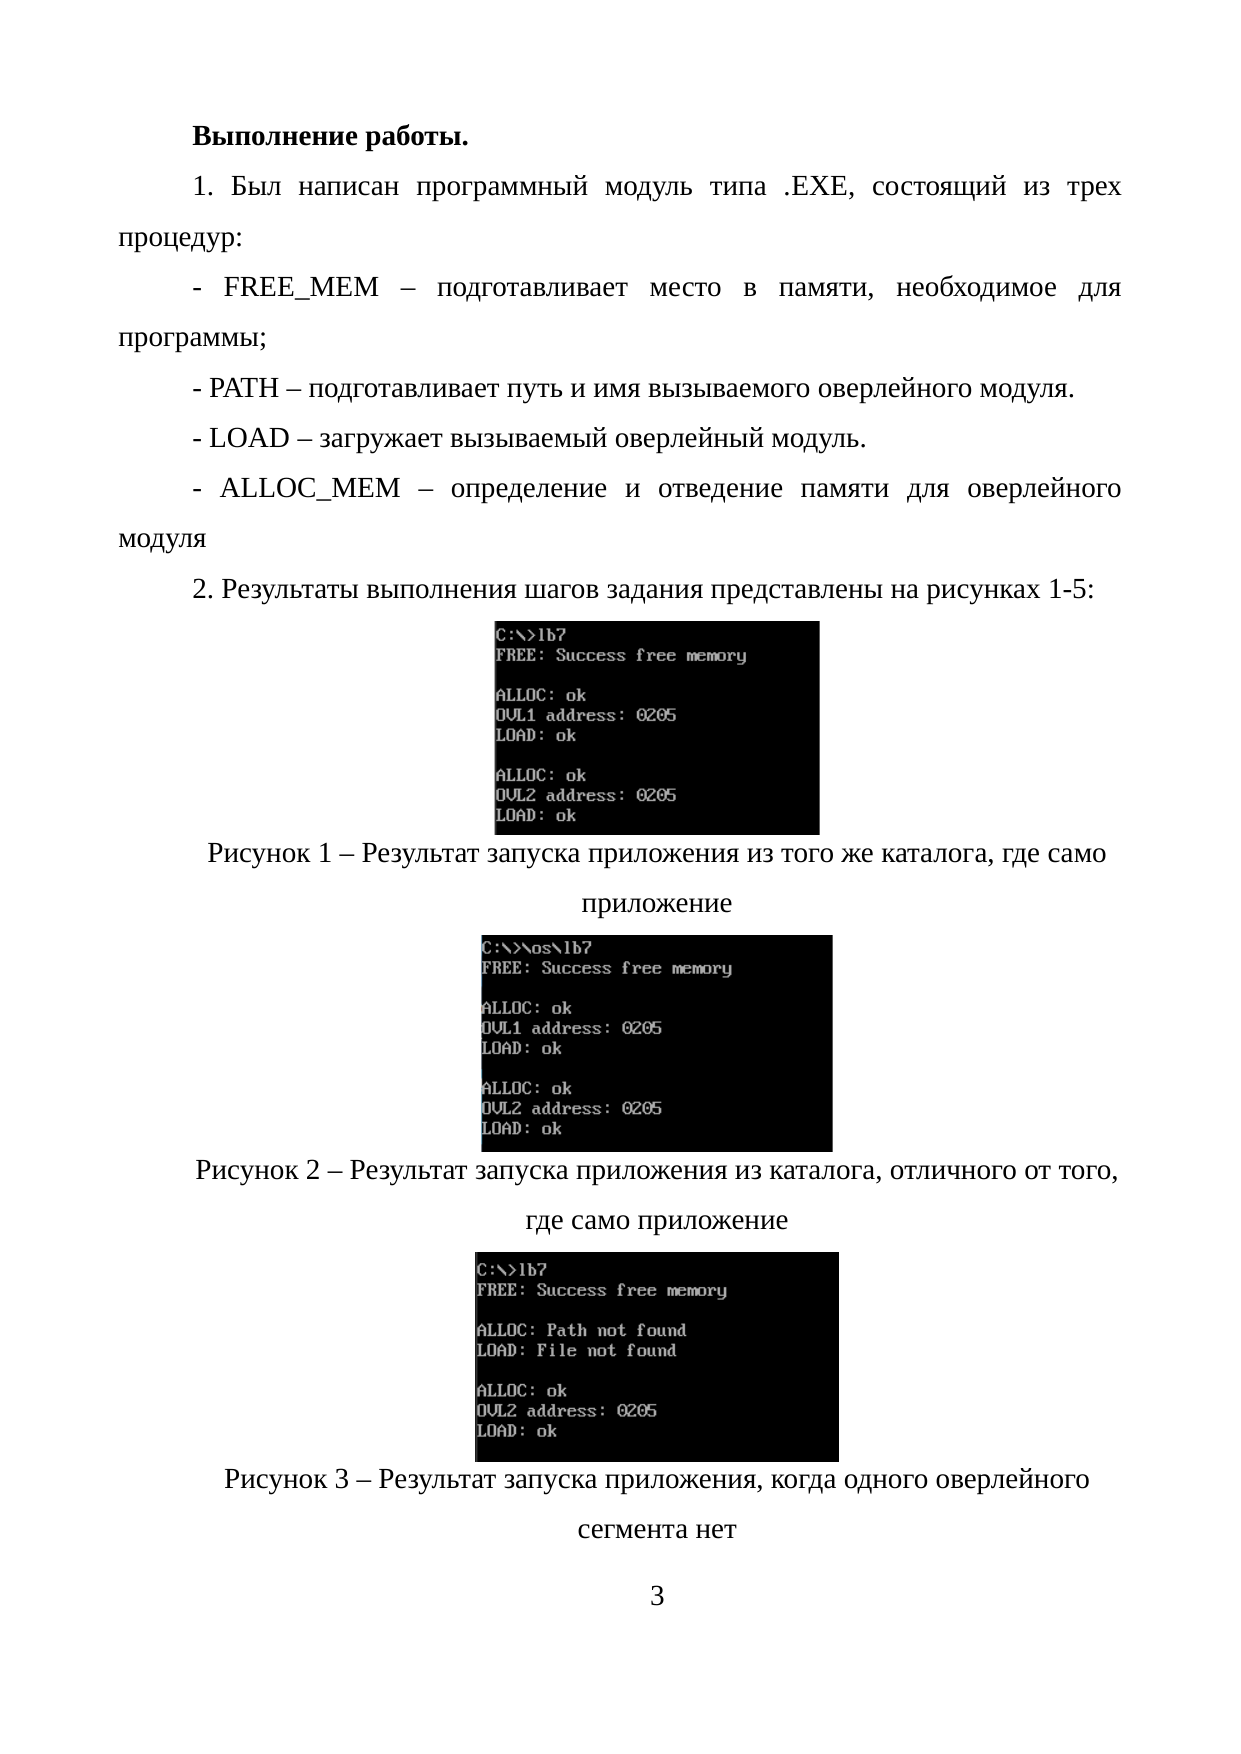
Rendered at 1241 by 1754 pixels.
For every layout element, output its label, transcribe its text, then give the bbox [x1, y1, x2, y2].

subtitle Выполнение работы. [118, 118, 1122, 152]
text 1. Был написан программный модуль типа .EXE, состоящий из трех процедур: [118, 168, 1122, 252]
text Рисунок 1 – Результат запуска приложения из того же каталога, где само приложение [192, 835, 1122, 919]
text 2. Результаты выполнения шагов задания представлены на рисунках 1-5: [118, 571, 1122, 604]
text Рисунок 2 – Результат запуска приложения из каталога, отличного от того, где само приложение [192, 1152, 1122, 1236]
picture [494, 621, 820, 835]
text - ALLOC_MEM – определение и отведение памяти для оверлейного модуля [118, 470, 1122, 554]
text - FREE_MEM – подготавливает место в памяти, необходимое для программы; [118, 269, 1122, 353]
text Рисунок 3 – Результат запуска приложения, когда одного оверлейного сегмента нет [192, 1461, 1122, 1545]
picture [481, 935, 833, 1152]
text - PATH – подготавливает путь и имя вызываемого оверлейного модуля. [118, 370, 1122, 403]
text - LOAD – загружает вызываемый оверлейный модуль. [118, 420, 1122, 453]
picture [475, 1252, 839, 1462]
